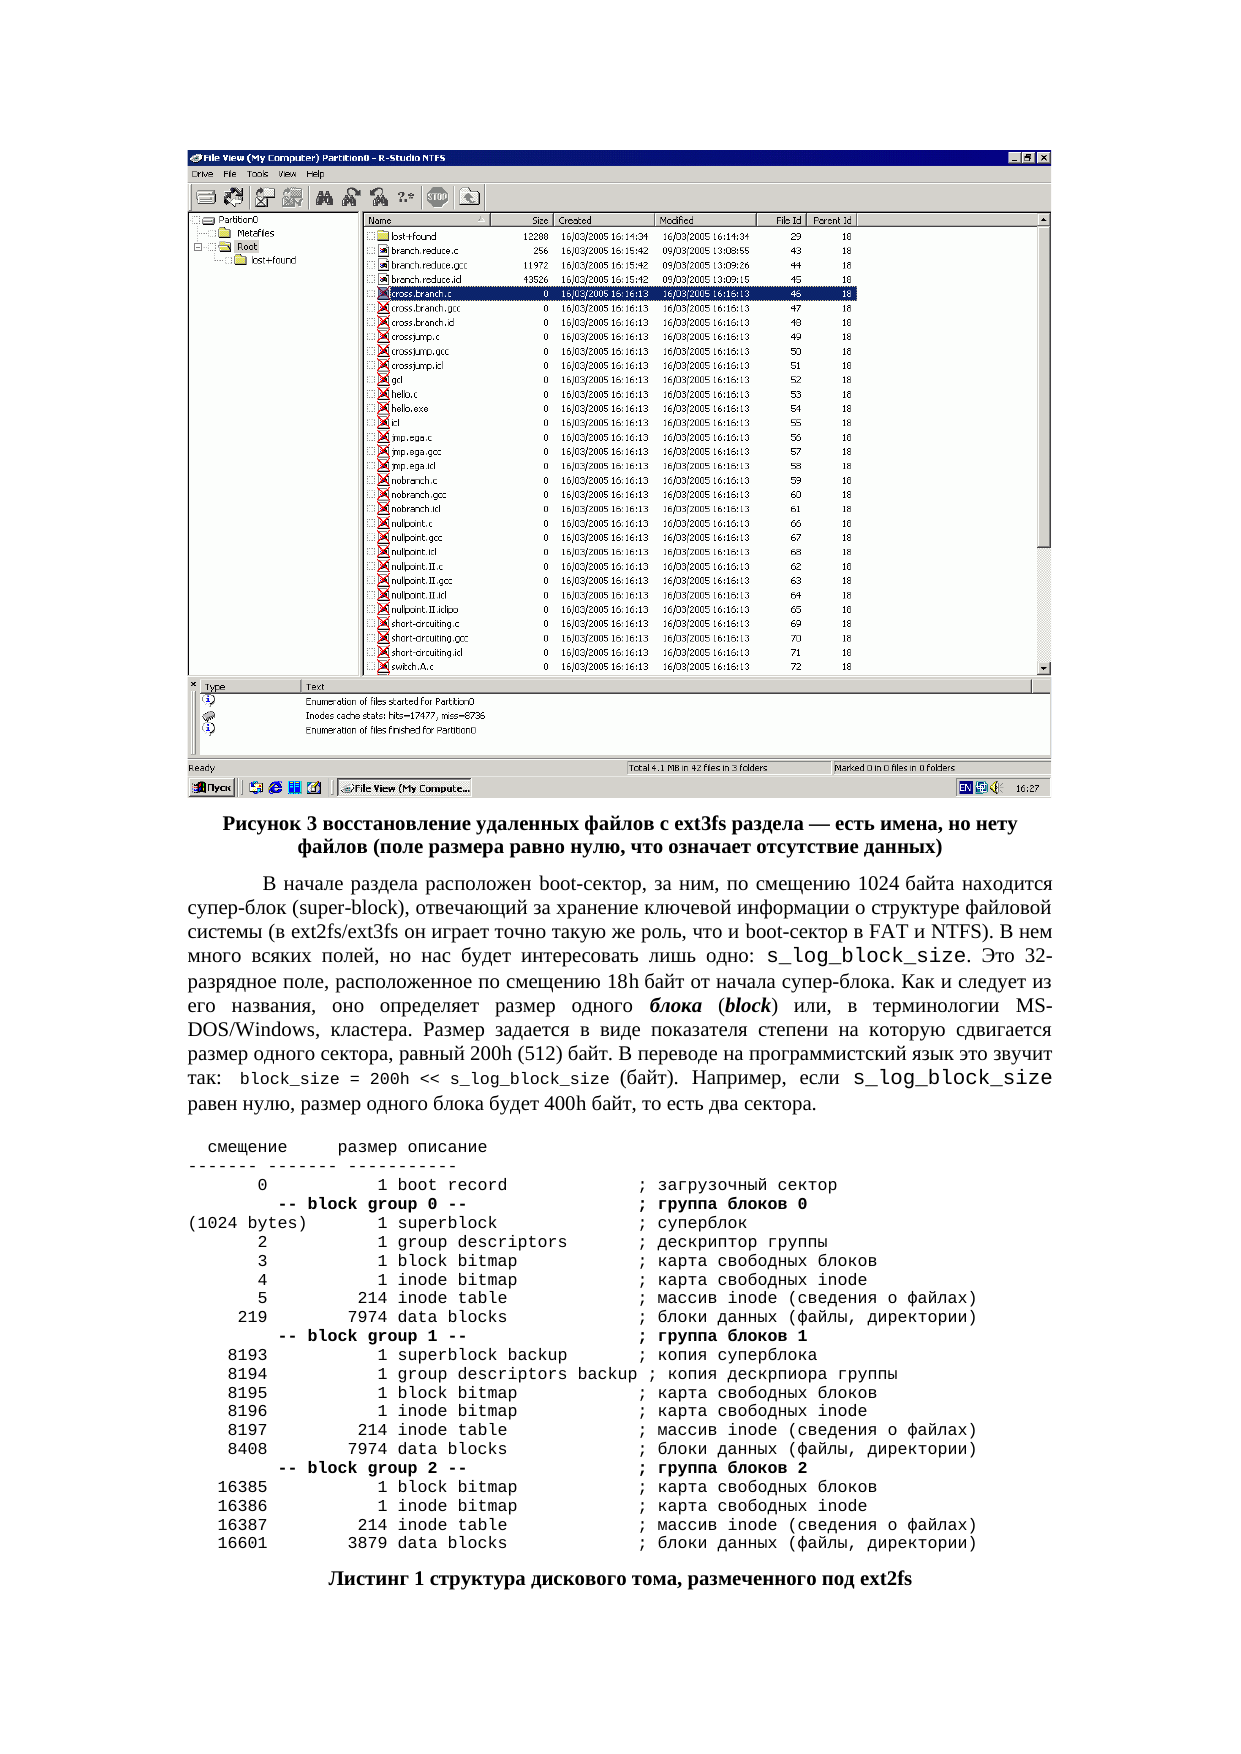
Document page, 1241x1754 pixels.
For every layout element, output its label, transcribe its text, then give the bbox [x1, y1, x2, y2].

text (1024 bytes) 1 superblock ; суперблок [187, 1214, 1053, 1233]
text ------- ------- ----------- [187, 1158, 1053, 1177]
text -- block group 0 -- ; группа блоков 0 [187, 1196, 1053, 1214]
text 8194 1 group descriptors backup ; копия дескрпиора группы [187, 1365, 1053, 1384]
text 5 214 inode table ; массив inode (сведения о файлах) [187, 1290, 1053, 1309]
text Листинг 1 структура дискового тома, размеченного под ext2fs [187, 1566, 1053, 1590]
text 4 1 inode bitmap ; карта свободных inode [187, 1271, 1053, 1290]
text 16386 1 inode bitmap ; карта свободных inode [187, 1497, 1053, 1516]
text 16385 1 block bitmap ; карта свободных блоков [187, 1478, 1053, 1497]
text 16601 3879 data blocks ; блоки данных (файлы, директории) [187, 1535, 1053, 1554]
text смещение размер описание [187, 1139, 1053, 1158]
text 2 1 group descriptors ; дескриптор группы [187, 1233, 1053, 1252]
text -- block group 2 -- ; группа блоков 2 [187, 1459, 1053, 1478]
text 3 1 block bitmap ; карта свободных блоков [187, 1252, 1053, 1271]
text Рисунок 3 восстановление удаленных файлов с ext3fs раздела — есть имена, но нету файлов (поле размера равно нулю, что означает отсутствие данных) [187, 810, 1053, 858]
text 16387 214 inode table ; массив inode (сведения о файлах) [187, 1516, 1053, 1535]
text -- block group 1 -- ; группа блоков 1 [187, 1328, 1053, 1346]
text В начале раздела расположен boot-сектор, за ним, по смещению 1024 байта находится супер-блок (super-block), отвечающий за хранение ключевой информации о структуре файловой системы (в ext2fs/ext3fs он играет точно такую же роль, что и boot-сектор в FAT и NTFS). В нем много всяких полей, но нас будет интересовать лишь одно: s_log_block_size. Это 32-разрядное поле, расположенное по смещению 18h байт от начала супер-блока. Как и следует из его названия, оно определяет размер одного блока (block) или, в терминологии MS-DOS/Windows, кластера. Размер задается в виде показателя степени на которую сдвигается размер одного сектора, равный 200h (512) байт. В переводе на программистский язык это звучит так: block_size = 200h << s_log_block_size (байт). Например, если s_log_block_size равен нулю, размер одного блока будет 400h байт, то есть два сектора. [187, 871, 1053, 1115]
text 8197 214 inode table ; массив inode (сведения о файлах) [187, 1422, 1053, 1441]
text 0 1 boot record ; загрузочный сектор [187, 1177, 1053, 1196]
text 8408 7974 data blocks ; блоки данных (файлы, директории) [187, 1441, 1053, 1459]
picture [187, 150, 1052, 798]
text 8196 1 inode bitmap ; карта свободных inode [187, 1403, 1053, 1422]
text 8193 1 superblock backup ; копия суперблока [187, 1346, 1053, 1365]
text 219 7974 data blocks ; блоки данных (файлы, директории) [187, 1309, 1053, 1328]
text 8195 1 block bitmap ; карта свободных блоков [187, 1384, 1053, 1403]
